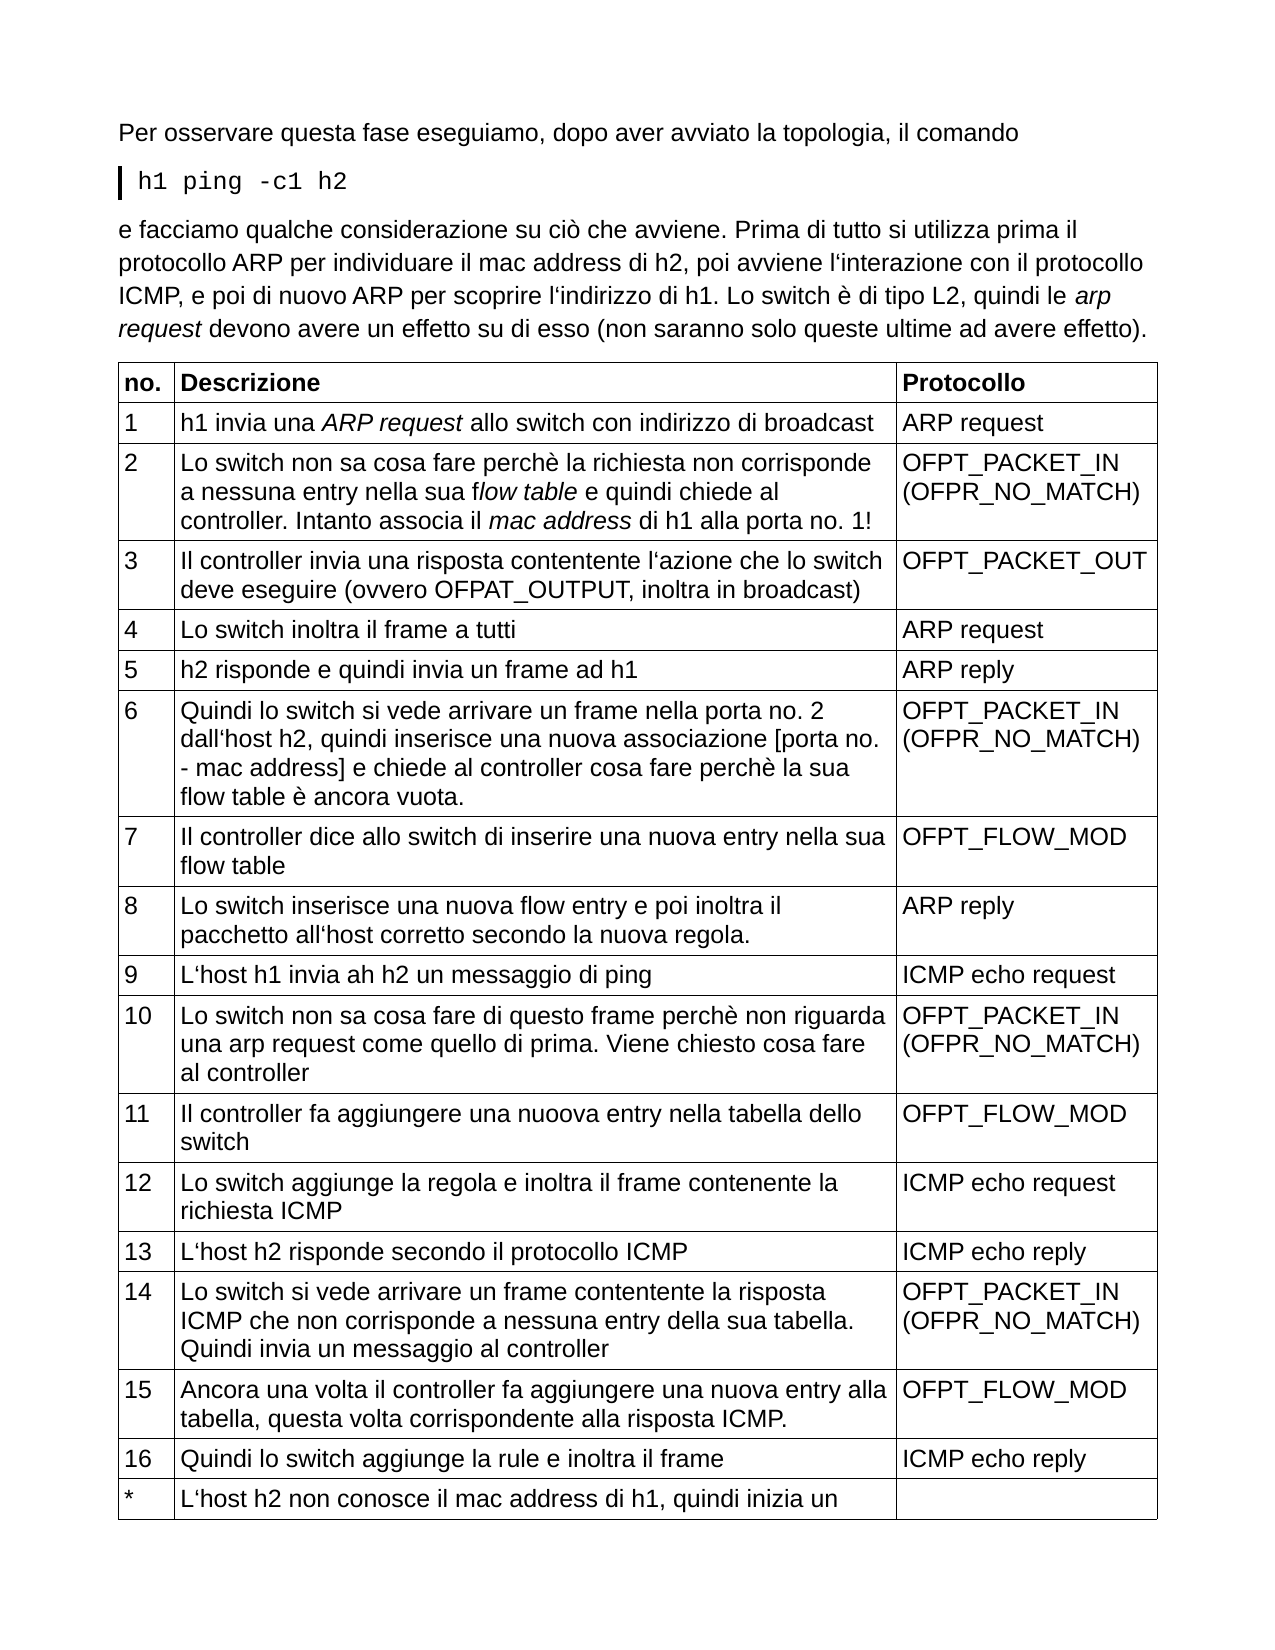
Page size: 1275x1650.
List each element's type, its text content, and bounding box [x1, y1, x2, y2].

table_cell 4 [119, 610, 174, 649]
table_cell OFPT_FLOW_MOD [897, 1370, 1157, 1438]
table_header Descrizione [175, 363, 896, 402]
table_cell 8 [119, 887, 174, 954]
table_cell ICMP echo reply [897, 1439, 1157, 1478]
text e facciamo qualche considerazione su ciò che avviene. Prima di tutto si utilizza prima il protocollo ARP per individuare il mac address di h2, poi avviene l‘interazione con il protocollo ICMP, e poi di nuovo ARP per scoprire l‘indirizzo di h1. Lo switch è di tipo L2, quindi le arp request devono avere un effetto su di esso (non saranno solo queste ultime ad avere effetto). [118, 215, 1157, 343]
table_cell 5 [119, 651, 174, 690]
table_cell h1 invia una ARP request allo switch con indirizzo di broadcast [175, 403, 896, 442]
table_cell 12 [119, 1163, 174, 1231]
table_cell OFPT_FLOW_MOD [897, 817, 1157, 886]
table_cell Lo switch non sa cosa fare perchè la richiesta non corrisponde a nessuna entry nella sua flow table e quindi chiede al controller. Intanto associa il mac address di h1 alla porta no. 1! [175, 444, 896, 540]
table_cell OFPT_PACKET_IN (OFPR_NO_MATCH) [897, 691, 1157, 816]
table_cell OFPT_PACKET_IN (OFPR_NO_MATCH) [897, 444, 1157, 540]
table_header Protocollo [897, 363, 1157, 402]
table_cell OFPT_PACKET_IN (OFPR_NO_MATCH) [897, 996, 1157, 1093]
table_cell Quindi lo switch si vede arrivare un frame nella porta no. 2 dall‘host h2, quindi inserisce una nuova associazione [porta no. - mac address] e chiede al controller cosa fare perchè la sua flow table è ancora vuota. [175, 691, 896, 816]
table_cell ARP request [897, 403, 1157, 442]
table_cell 3 [119, 541, 174, 609]
table_cell ARP reply [897, 887, 1157, 954]
table_cell Lo switch inserisce una nuova flow entry e poi inoltra il pacchetto all‘host corretto secondo la nuova regola. [175, 887, 896, 954]
table_cell OFPT_FLOW_MOD [897, 1094, 1157, 1162]
text h1 ping -c1 h2 [122, 166, 1157, 200]
table_cell 13 [119, 1232, 174, 1271]
table_cell 7 [119, 817, 174, 886]
table_cell L‘host h2 non conosce il mac address di h1, quindi inizia un [175, 1479, 896, 1519]
table_cell * [119, 1479, 174, 1519]
table_cell 1 [119, 403, 174, 442]
table_cell L‘host h2 risponde secondo il protocollo ICMP [175, 1232, 896, 1271]
table_cell Il controller fa aggiungere una nuoova entry nella tabella dello switch [175, 1094, 896, 1162]
table_cell 16 [119, 1439, 174, 1478]
table_cell 10 [119, 996, 174, 1093]
table_cell 2 [119, 444, 174, 540]
table_cell h2 risponde e quindi invia un frame ad h1 [175, 651, 896, 690]
table_cell 6 [119, 691, 174, 816]
table_cell ICMP echo request [897, 956, 1157, 995]
table_cell Lo switch si vede arrivare un frame contentente la risposta ICMP che non corrisponde a nessuna entry della sua tabella. Quindi invia un messaggio al controller [175, 1272, 896, 1369]
table_cell Ancora una volta il controller fa aggiungere una nuova entry alla tabella, questa volta corrispondente alla risposta ICMP. [175, 1370, 896, 1438]
table_cell Lo switch inoltra il frame a tutti [175, 610, 896, 649]
table_cell OFPT_PACKET_IN (OFPR_NO_MATCH) [897, 1272, 1157, 1369]
table_cell Il controller dice allo switch di inserire una nuova entry nella sua flow table [175, 817, 896, 886]
table_cell ICMP echo reply [897, 1232, 1157, 1271]
table_cell [897, 1479, 1157, 1519]
table_cell Lo switch non sa cosa fare di questo frame perchè non riguarda una arp request come quello di prima. Viene chiesto cosa fare al controller [175, 996, 896, 1093]
table_cell ARP request [897, 610, 1157, 649]
table_cell 15 [119, 1370, 174, 1438]
table_cell OFPT_PACKET_OUT [897, 541, 1157, 609]
table_cell 9 [119, 956, 174, 995]
table_cell Lo switch aggiunge la regola e inoltra il frame contenente la richiesta ICMP [175, 1163, 896, 1231]
table_cell Il controller invia una risposta contentente l‘azione che lo switch deve eseguire (ovvero OFPAT_OUTPUT, inoltra in broadcast) [175, 541, 896, 609]
table_cell L‘host h1 invia ah h2 un messaggio di ping [175, 956, 896, 995]
table_cell 11 [119, 1094, 174, 1162]
table_header no. [119, 363, 174, 402]
table_cell ICMP echo request [897, 1163, 1157, 1231]
table_cell ARP reply [897, 651, 1157, 690]
table_cell Quindi lo switch aggiunge la rule e inoltra il frame [175, 1439, 896, 1478]
text Per osservare questa fase eseguiamo, dopo aver avviato la topologia, il comando [118, 118, 1157, 147]
table_cell 14 [119, 1272, 174, 1369]
